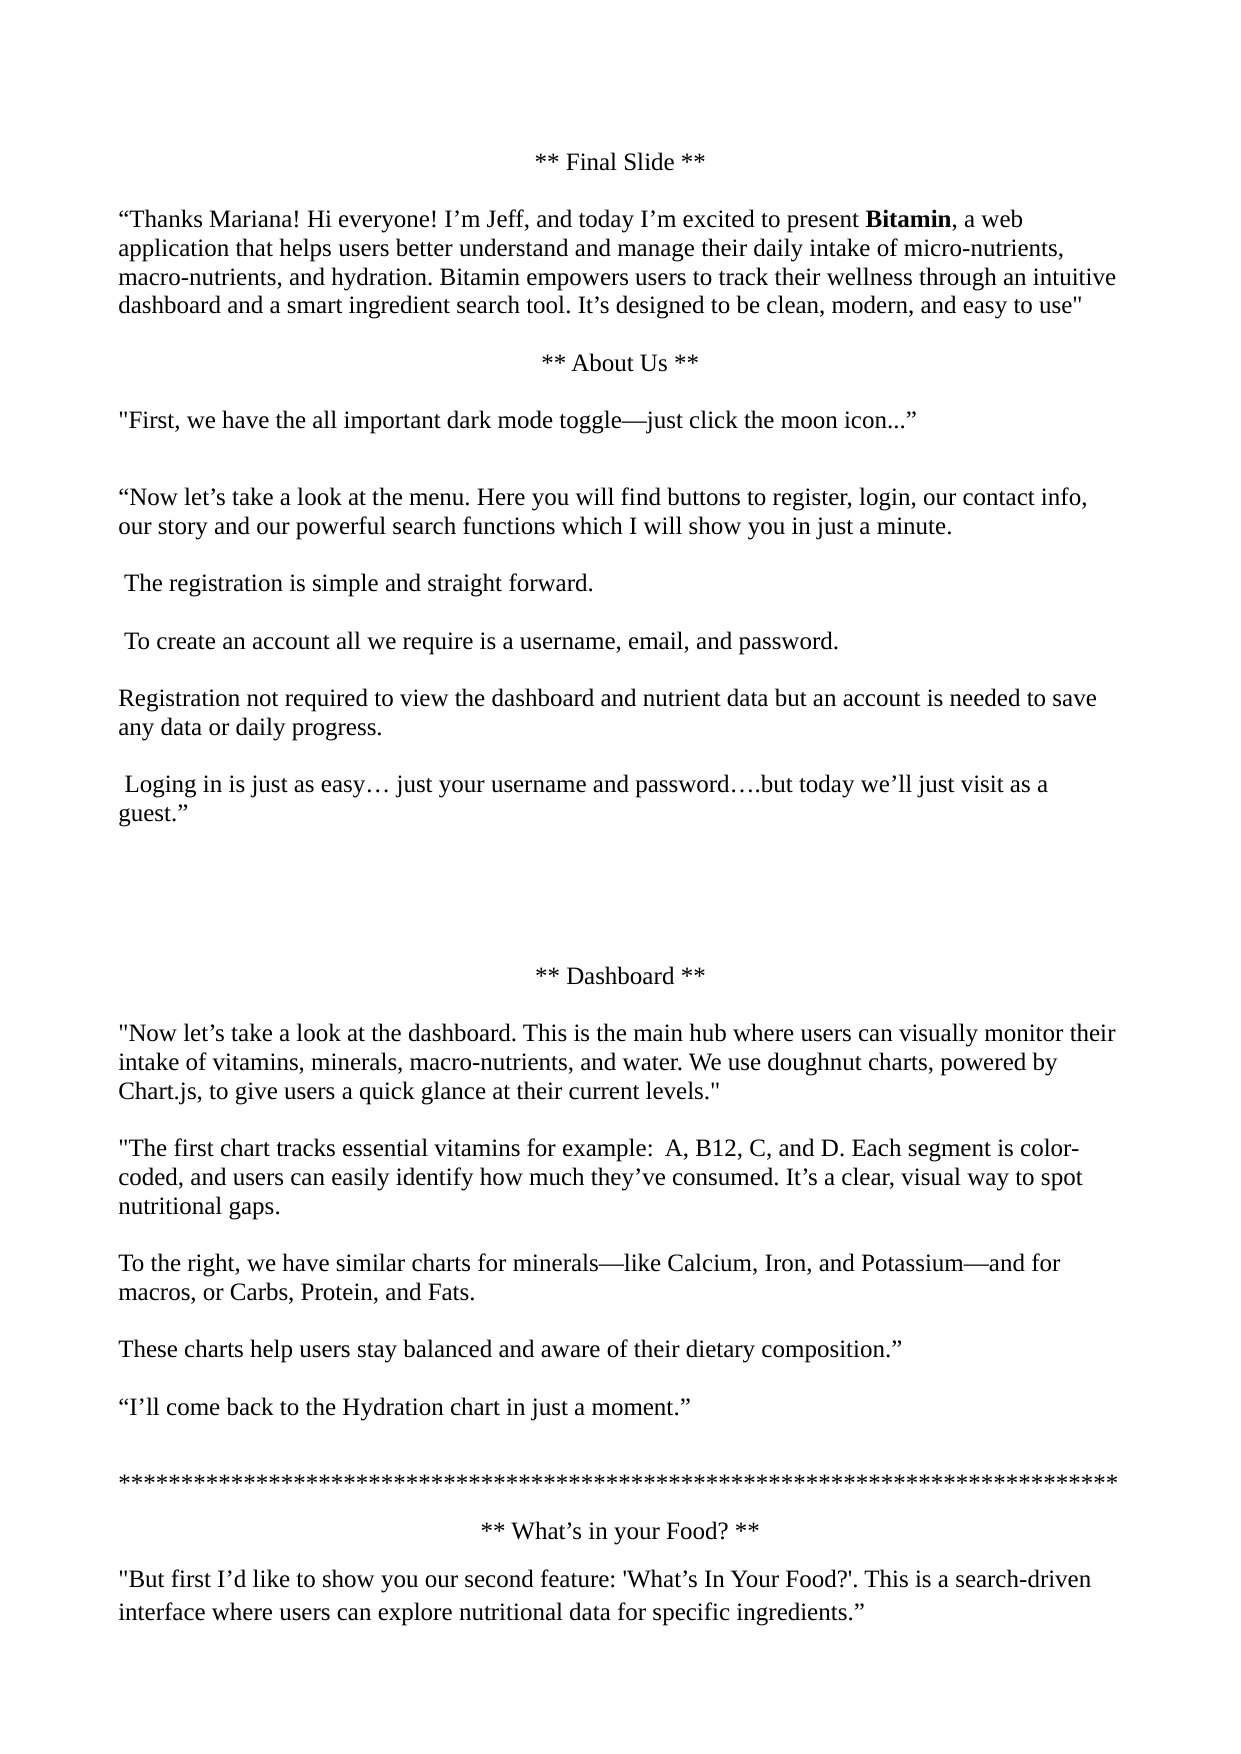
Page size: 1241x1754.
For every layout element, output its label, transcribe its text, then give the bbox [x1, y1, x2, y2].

text "The first chart tracks essential vitamins for example: A, B12, C, and D. Each segment is color-coded, and users can easily identify how much they’ve consumed. It’s a clear, visual way to spot nutritional gaps. [118, 1133, 1122, 1219]
text “I’ll come back to the Hydration chart in just a moment.” [118, 1392, 1122, 1421]
text ** About Us ** [118, 348, 1122, 377]
text "First, we have the all important dark mode toggle—just click the moon icon...” [118, 406, 1122, 434]
text The registration is simple and straight forward. [118, 568, 1122, 597]
text “Thanks Mariana! Hi everyone! I’m Jeff, and today I’m excited to present Bitamin, a web application that helps users better understand and manage their daily intake of micro-nutrients, macro-nutrients, and hydration. Bitamin empowers users to track their wellness through an intuitive dashboard and a smart ingredient search tool. It’s designed to be clean, modern, and easy to use" [118, 204, 1122, 319]
text ******************************************************************************** [118, 1468, 1122, 1497]
text “Now let’s take a look at the menu. Here you will find buttons to register, login, our contact info, our story and our powerful search functions which I will show you in just a minute. [118, 482, 1122, 539]
text These charts help users stay balanced and aware of their dietary composition.” [118, 1334, 1122, 1363]
text To the right, we have similar charts for minerals—like Calcium, Iron, and Potassium—and for macros, or Carbs, Protein, and Fats. [118, 1248, 1122, 1306]
text "But first I’d like to show you our second feature: 'What’s In Your Food?'. This is a search-driven interface where users can explore nutritional data for specific ingredients.” [118, 1564, 1122, 1625]
text ** Final Slide ** [118, 147, 1122, 176]
text ** What’s in your Food? ** [118, 1516, 1122, 1545]
text "Now let’s take a look at the dashboard. This is the main hub where users can visually monitor their intake of vitamins, minerals, macro-nutrients, and water. We use doughnut charts, powered by Chart.js, to give users a quick glance at their current levels." [118, 1018, 1122, 1104]
text To create an account all we require is a username, email, and password. [118, 626, 1122, 654]
text Registration not required to view the dashboard and nutrient data but an account is needed to save any data or daily progress. [118, 683, 1122, 741]
text ** Dashboard ** [118, 961, 1122, 989]
text Loging in is just as easy… just your username and password….but today we’ll just visit as a guest.” [118, 769, 1122, 827]
